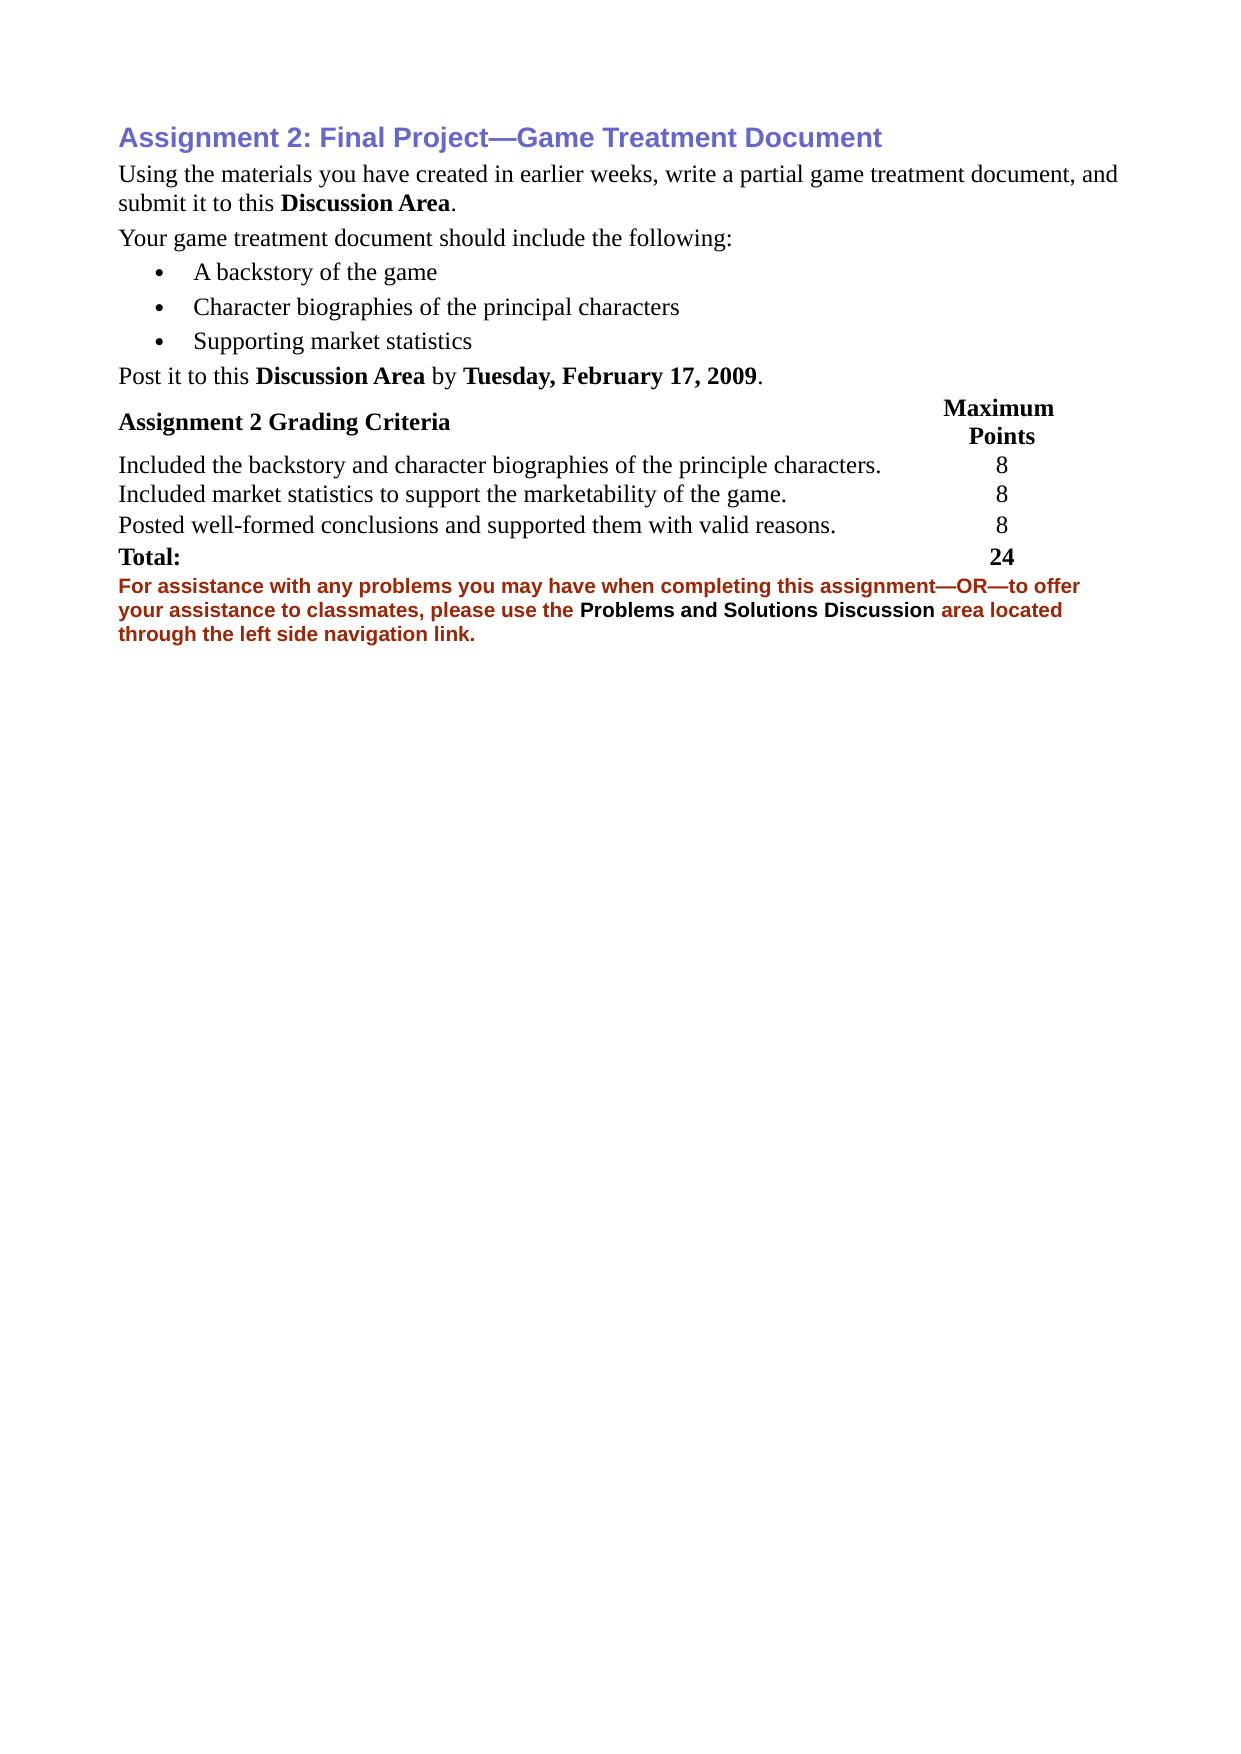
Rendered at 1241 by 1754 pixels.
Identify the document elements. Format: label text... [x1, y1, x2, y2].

list Character biographies of the principal characters [156, 292, 1122, 321]
table_cell Posted well-formed conclusions and supported them with valid reasons. [118, 508, 901, 542]
table_cell 24 [901, 542, 1102, 571]
table_cell 8 [901, 508, 1102, 542]
table_cell 8 [901, 450, 1102, 479]
table_cell 8 [901, 479, 1102, 508]
table_cell Total: [118, 542, 901, 571]
table_cell Included the backstory and character biographies of the principle characters. [118, 450, 901, 479]
list Supporting market statistics [156, 326, 1122, 355]
text Your game treatment document should include the following: [118, 223, 1122, 251]
text Using the materials you have created in earlier weeks, write a partial game treatment document, and submit it to this Discussion Area. [118, 159, 1122, 217]
table_header Maximum Points [901, 393, 1102, 450]
list A backstory of the game [156, 257, 1122, 286]
table_cell Included market statistics to support the marketability of the game. [118, 479, 901, 508]
text Post it to this Discussion Area by Tuesday, February 17, 2009. [118, 361, 1122, 390]
text Assignment 2: Final Project—Game Treatment Document [118, 121, 1122, 153]
table_header Assignment 2 Grading Criteria [118, 393, 901, 450]
text For assistance with any problems you may have when completing this assignment—OR—to offer your assistance to classmates, please use the Problems and Solutions Discussion area located through the left side navigation link. [118, 574, 1122, 646]
